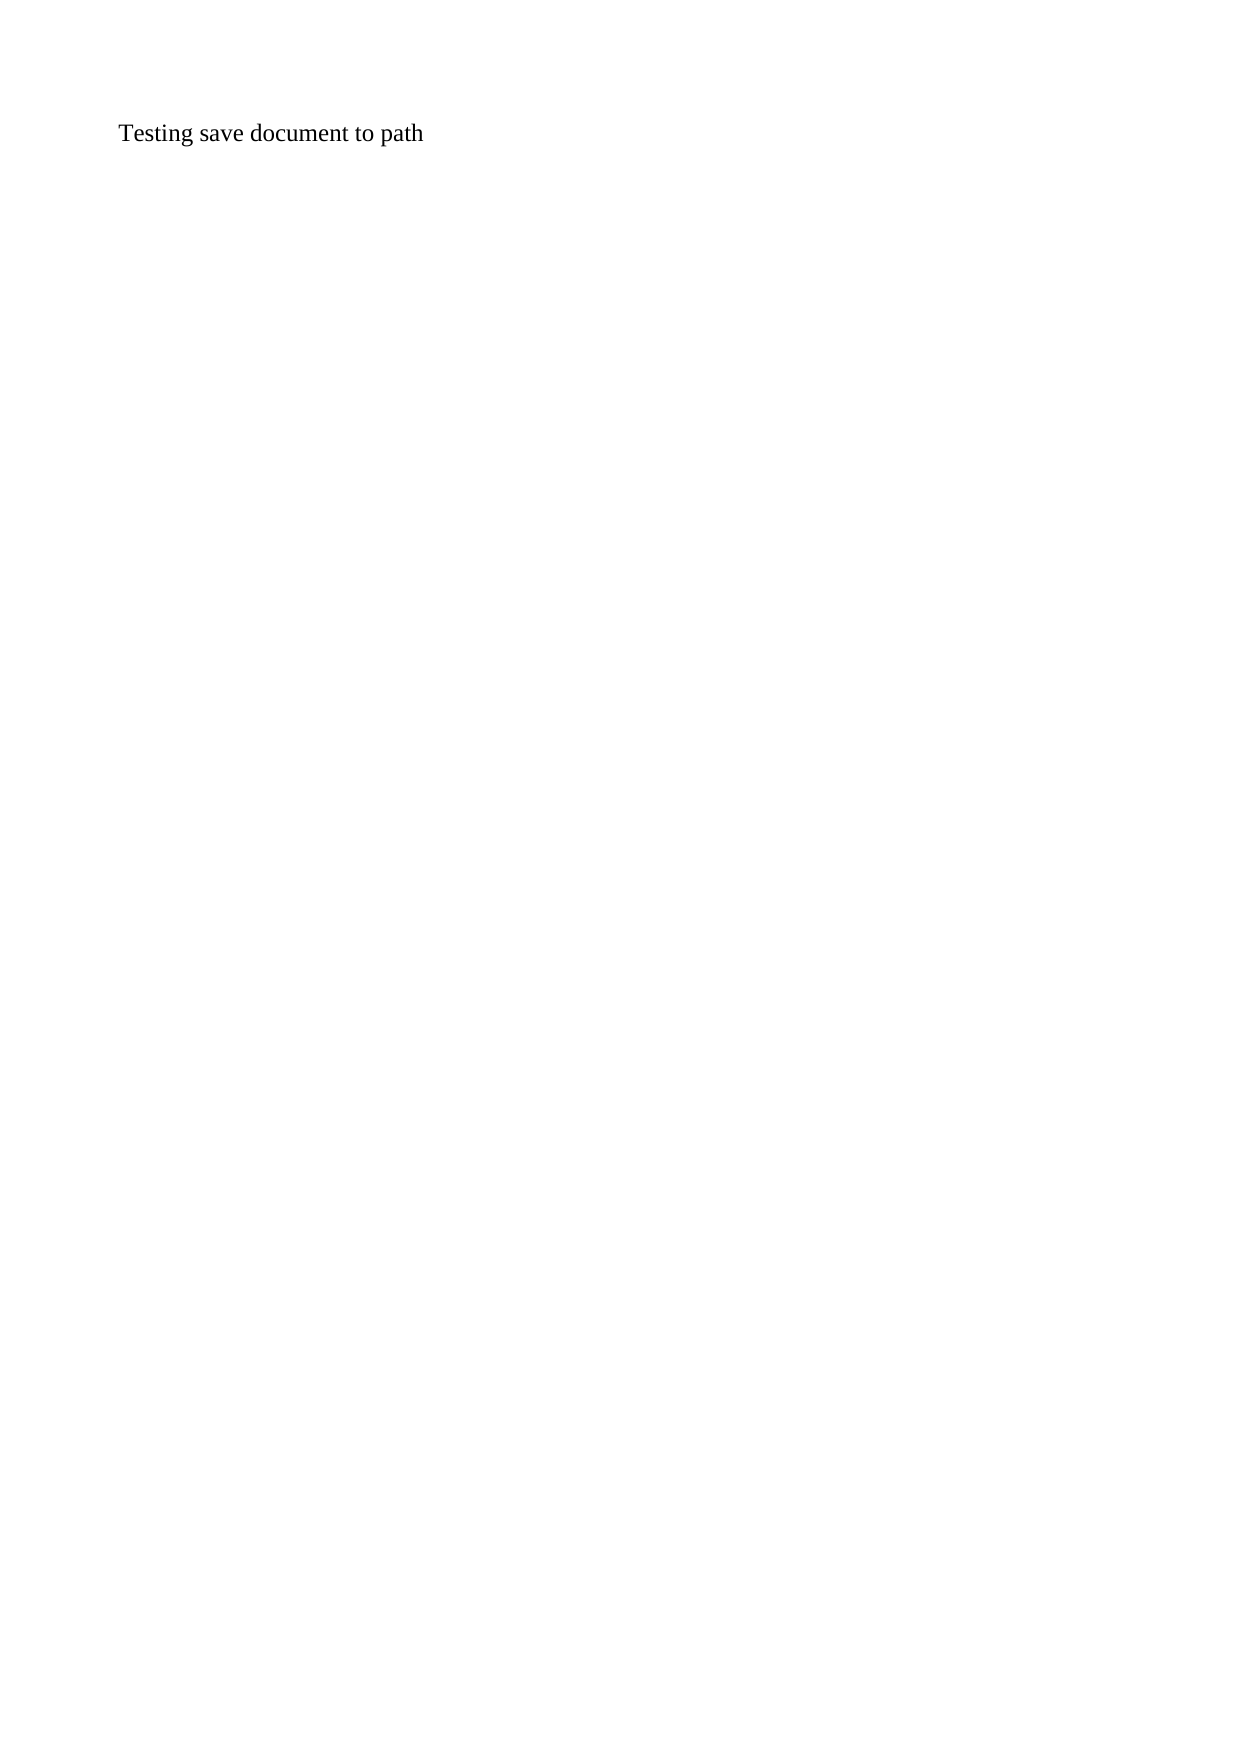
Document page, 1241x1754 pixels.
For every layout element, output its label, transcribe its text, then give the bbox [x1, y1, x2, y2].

text Testing save document to path [118, 118, 1122, 147]
